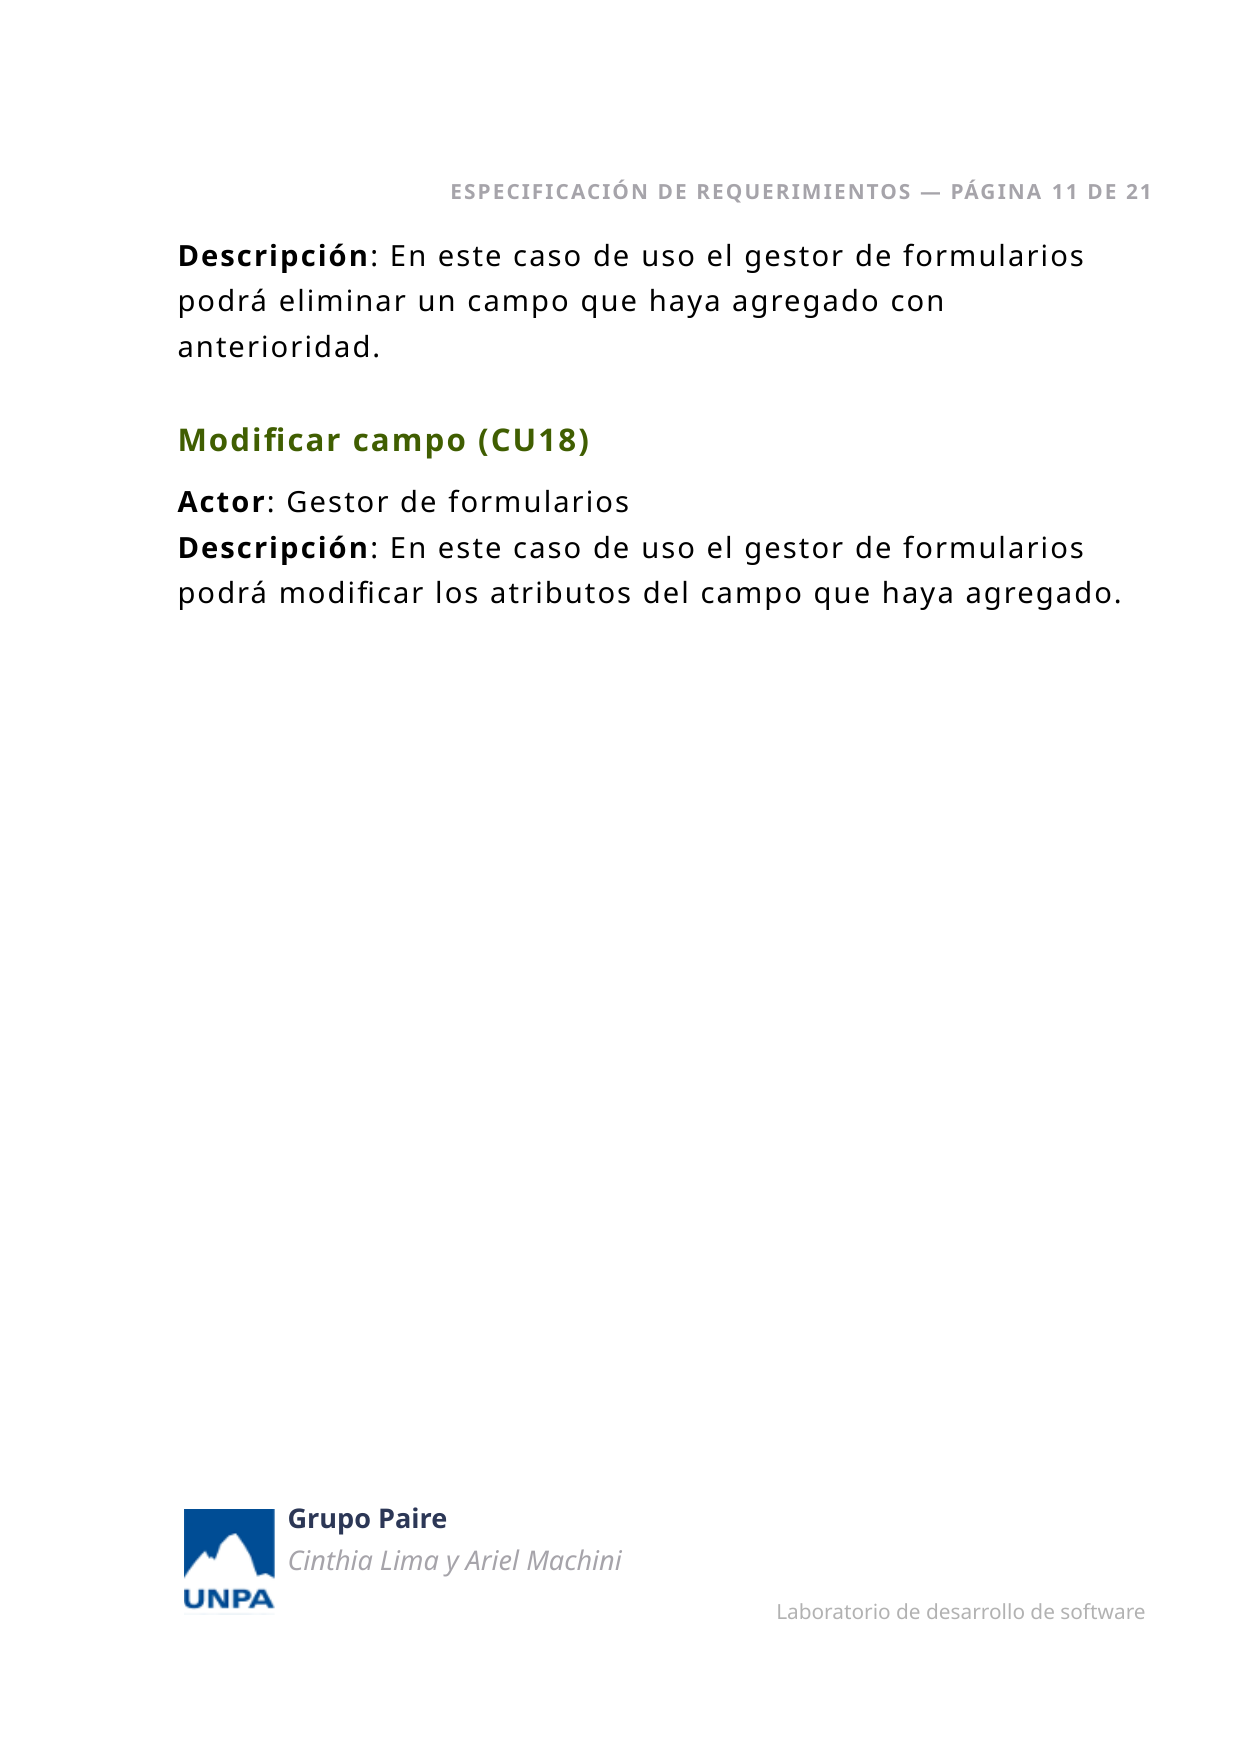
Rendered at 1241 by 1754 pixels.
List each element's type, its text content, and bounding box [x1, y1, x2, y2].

text Modificar campo (CU18) [177, 418, 1152, 460]
picture [184, 1509, 275, 1615]
text Descripción: En este caso de uso el gestor de formularios podrá eliminar un campo que haya agregado con anterioridad. [177, 235, 1152, 366]
text Actor: Gestor de formularios [177, 481, 1152, 521]
text Descripción: En este caso de uso el gestor de formularios podrá modificar los atributos del campo que haya agregado. [177, 527, 1152, 612]
